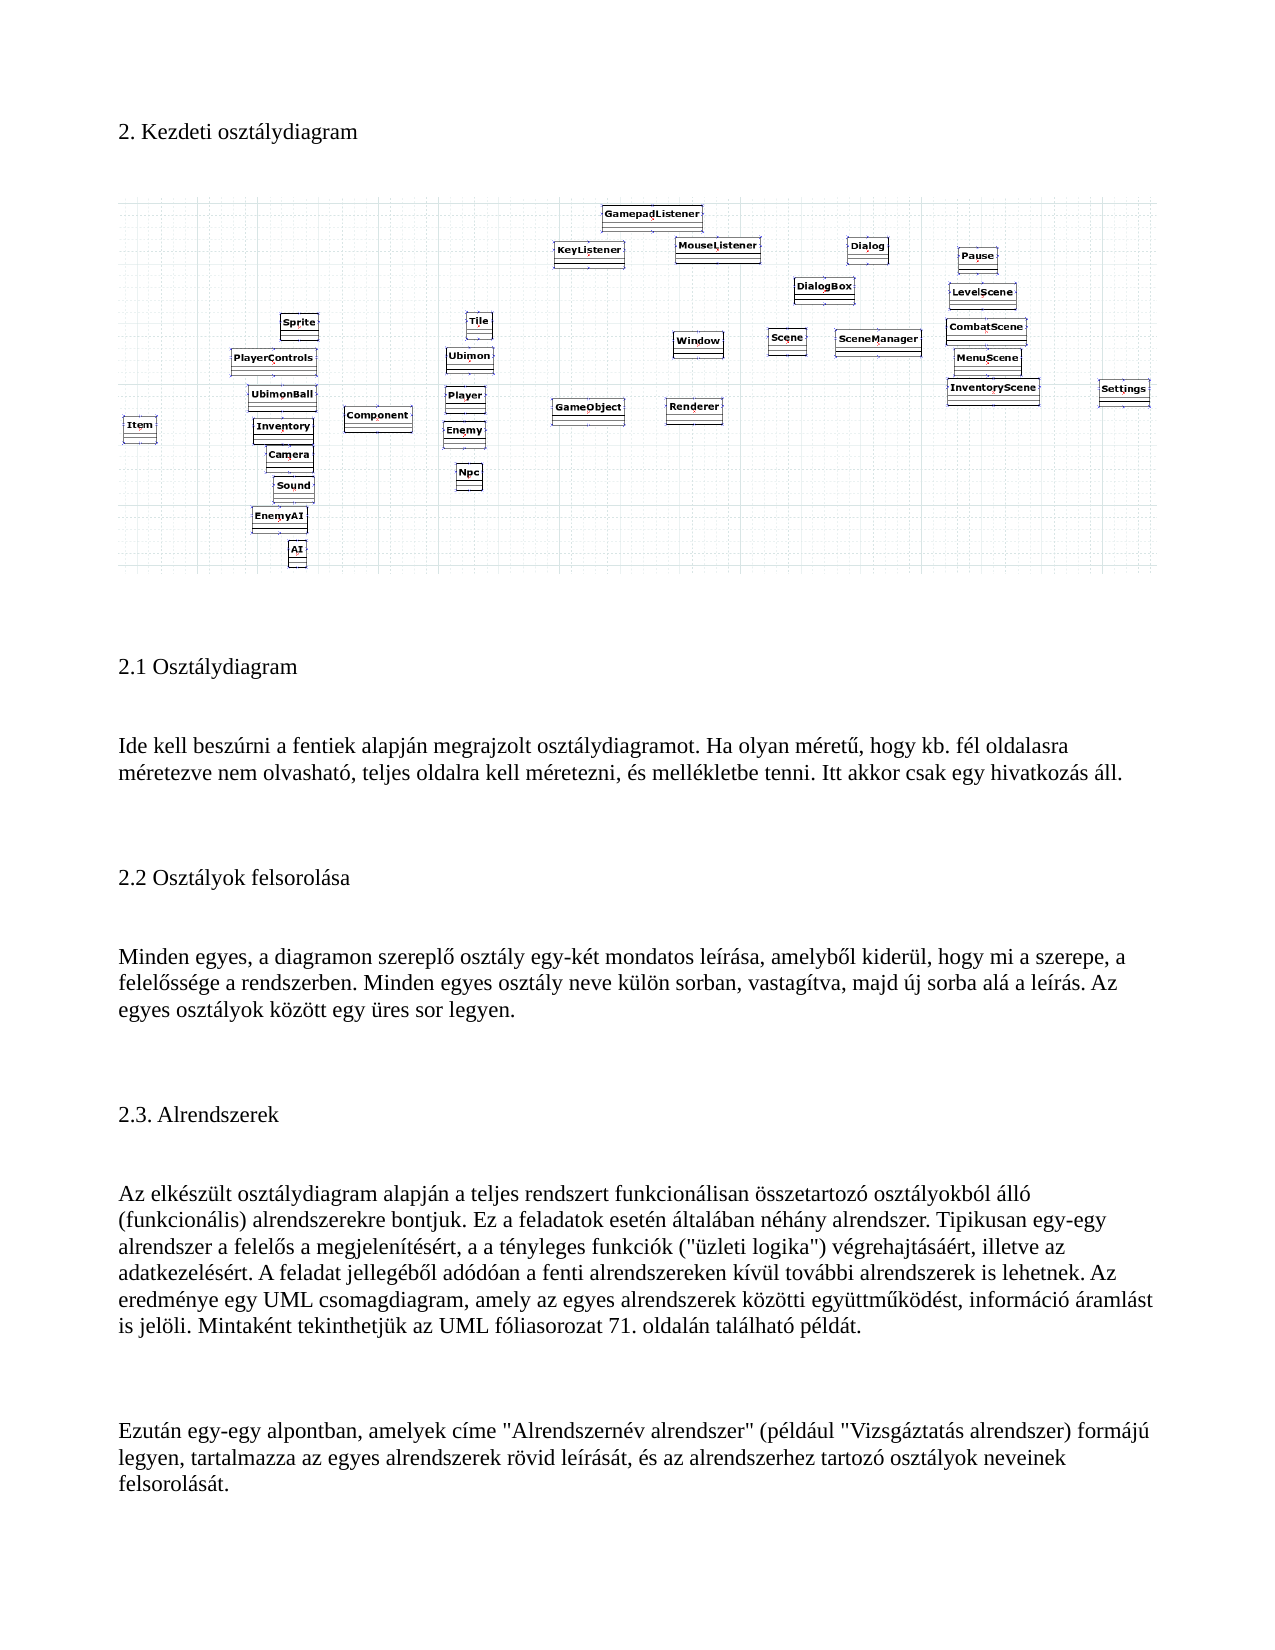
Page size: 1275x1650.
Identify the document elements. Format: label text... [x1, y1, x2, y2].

text 2.3. Alrendszerek [118, 1101, 1157, 1127]
text 2. Kezdeti osztálydiagram [118, 118, 1157, 144]
text Minden egyes, a diagramon szereplő osztály egy-két mondatos leírása, amelyből kiderül, hogy mi a szerepe, a felelőssége a rendszerben. Minden egyes osztály neve külön sorban, vastagítva, majd új sorba alá a leírás. Az egyes osztályok között egy üres sor legyen. [118, 943, 1157, 1022]
text Az elkészült osztálydiagram alapján a teljes rendszert funkcionálisan összetartozó osztályokból álló (funkcionális) alrendszerekre bontjuk. Ez a feladatok esetén általában néhány alrendszer. Tipikusan egy-egy alrendszer a felelős a megjelenítésért, a a tényleges funkciók ("üzleti logika") végrehajtásáért, illetve az adatkezelésért. A feladat jellegéből adódóan a fenti alrendszereken kívül további alrendszerek is lehetnek. Az eredménye egy UML csomagdiagram, amely az egyes alrendszerek közötti együttműködést, információ áramlást is jelöli. Mintaként tekinthetjük az UML fóliasorozat 71. oldalán található példát. [118, 1180, 1157, 1338]
picture [118, 197, 1157, 574]
text 2.1 Osztálydiagram [118, 653, 1157, 679]
text Ide kell beszúrni a fentiek alapján megrajzolt osztálydiagramot. Ha olyan méretű, hogy kb. fél oldalasra méretezve nem olvasható, teljes oldalra kell méretezni, és mellékletbe tenni. Itt akkor csak egy hivatkozás áll. [118, 732, 1157, 785]
text Ezután egy-egy alpontban, amelyek címe "Alrendszernév alrendszer" (például "Vizsgáztatás alrendszer) formájú legyen, tartalmazza az egyes alrendszerek rövid leírását, és az alrendszerhez tartozó osztályok neveinek felsorolását. [118, 1417, 1157, 1496]
text 2.2 Osztályok felsorolása [118, 864, 1157, 890]
